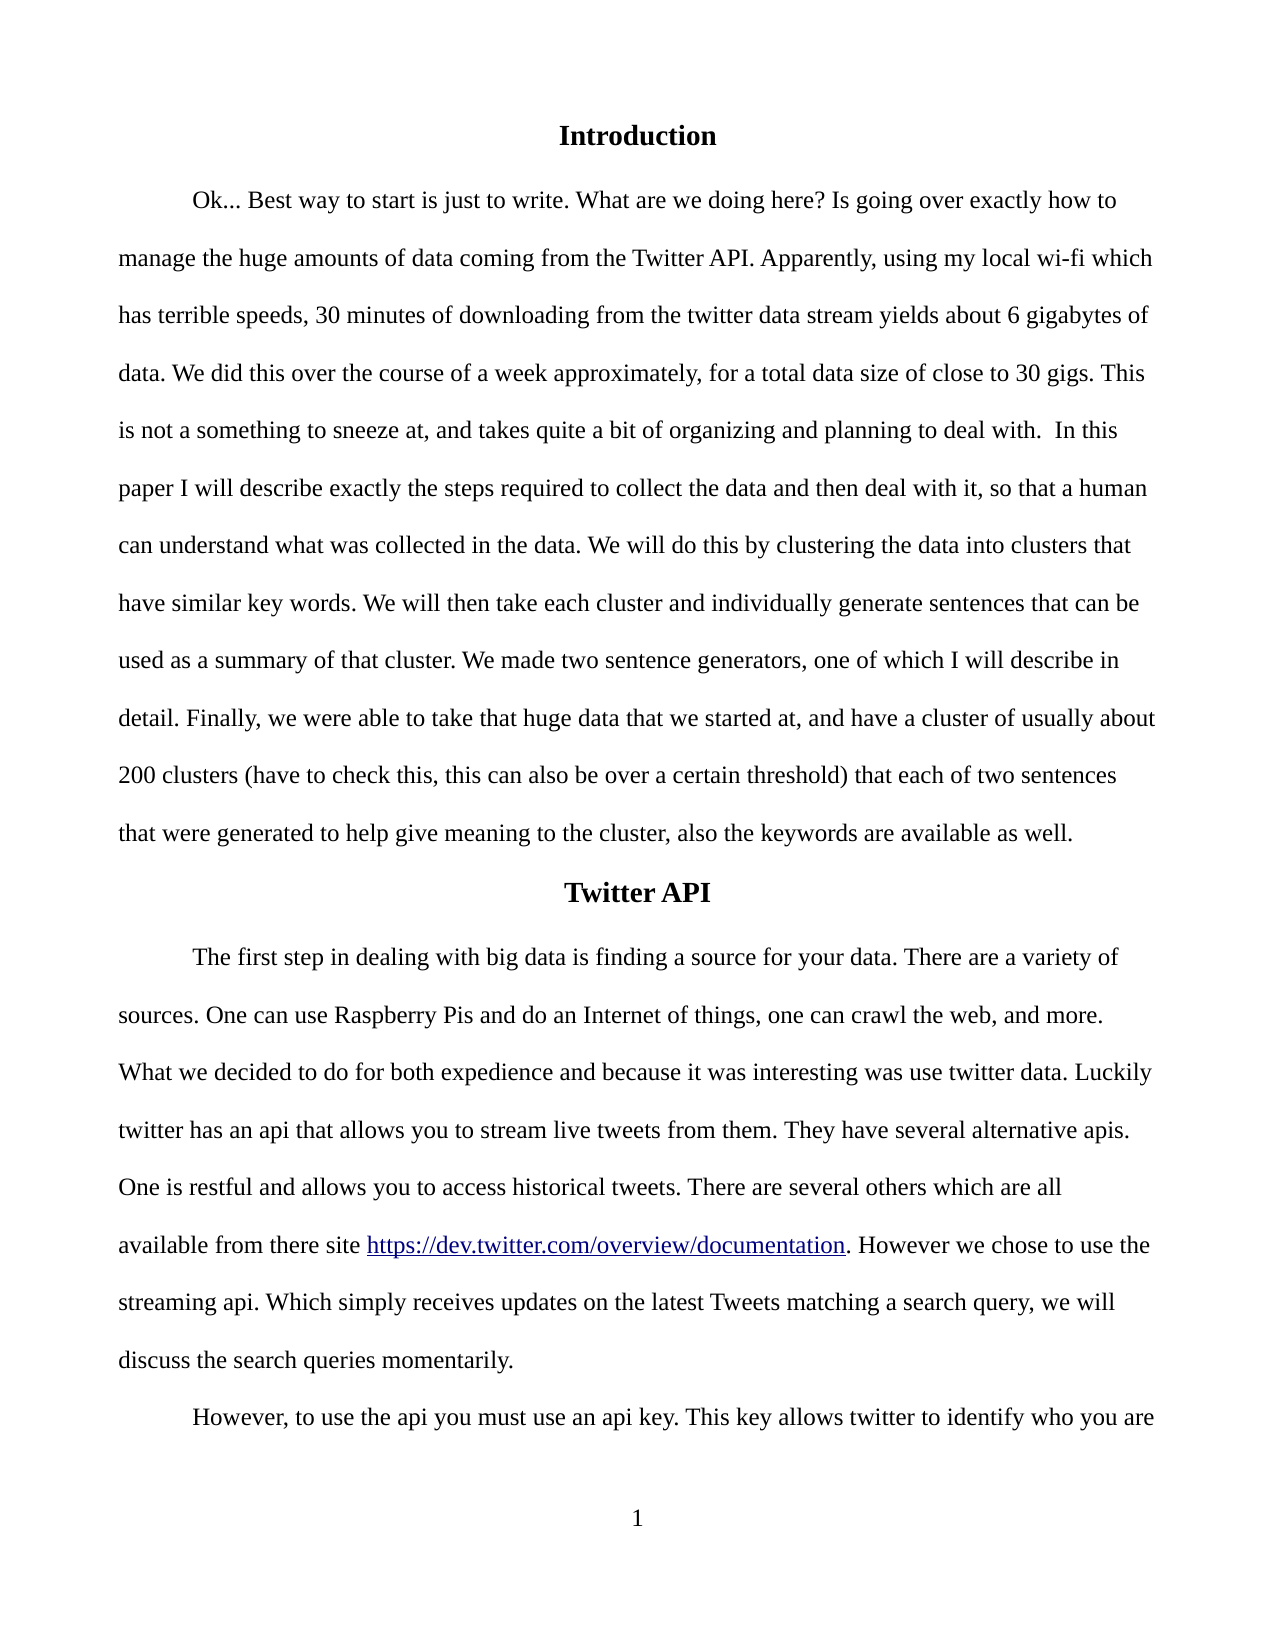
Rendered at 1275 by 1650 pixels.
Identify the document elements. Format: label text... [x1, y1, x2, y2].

text The first step in dealing with big data is finding a source for your data. There are a variety of sources. One can use Raspberry Pis and do an Internet of things, one can crawl the web, and more. What we decided to do for both expedience and because it was interesting was use twitter data. Luckily twitter has an api that allows you to stream live tweets from them. They have several alternative apis. One is restful and allows you to access historical tweets. There are several others which are all available from there site https://dev.twitter.com/overview/documentation. However we chose to use the streaming api. Which simply receives updates on the latest Tweets matching a search query, we will discuss the search queries momentarily. [118, 942, 1157, 1373]
text Twitter API [118, 875, 1157, 909]
text Introduction [118, 118, 1157, 152]
text Ok... Best way to start is just to write. What are we doing here? Is going over exactly how to manage the huge amounts of data coming from the Twitter API. Apparently, using my local wi-fi which has terrible speeds, 30 minutes of downloading from the twitter data stream yields about 6 gigabytes of data. We did this over the course of a week approximately, for a total data size of close to 30 gigs. This is not a something to sneeze at, and takes quite a bit of organizing and planning to deal with. In this paper I will describe exactly the steps required to collect the data and then deal with it, so that a human can understand what was collected in the data. We will do this by clustering the data into clusters that have similar key words. We will then take each cluster and individually generate sentences that can be used as a summary of that cluster. We made two sentence generators, one of which I will describe in detail. Finally, we were able to take that huge data that we started at, and have a cluster of usually about 200 clusters (have to check this, this can also be over a certain threshold) that each of two sentences that were generated to help give meaning to the cluster, also the keywords are available as well. [118, 185, 1157, 846]
text However, to use the api you must use an api key. This key allows twitter to identify who you are [118, 1402, 1157, 1431]
